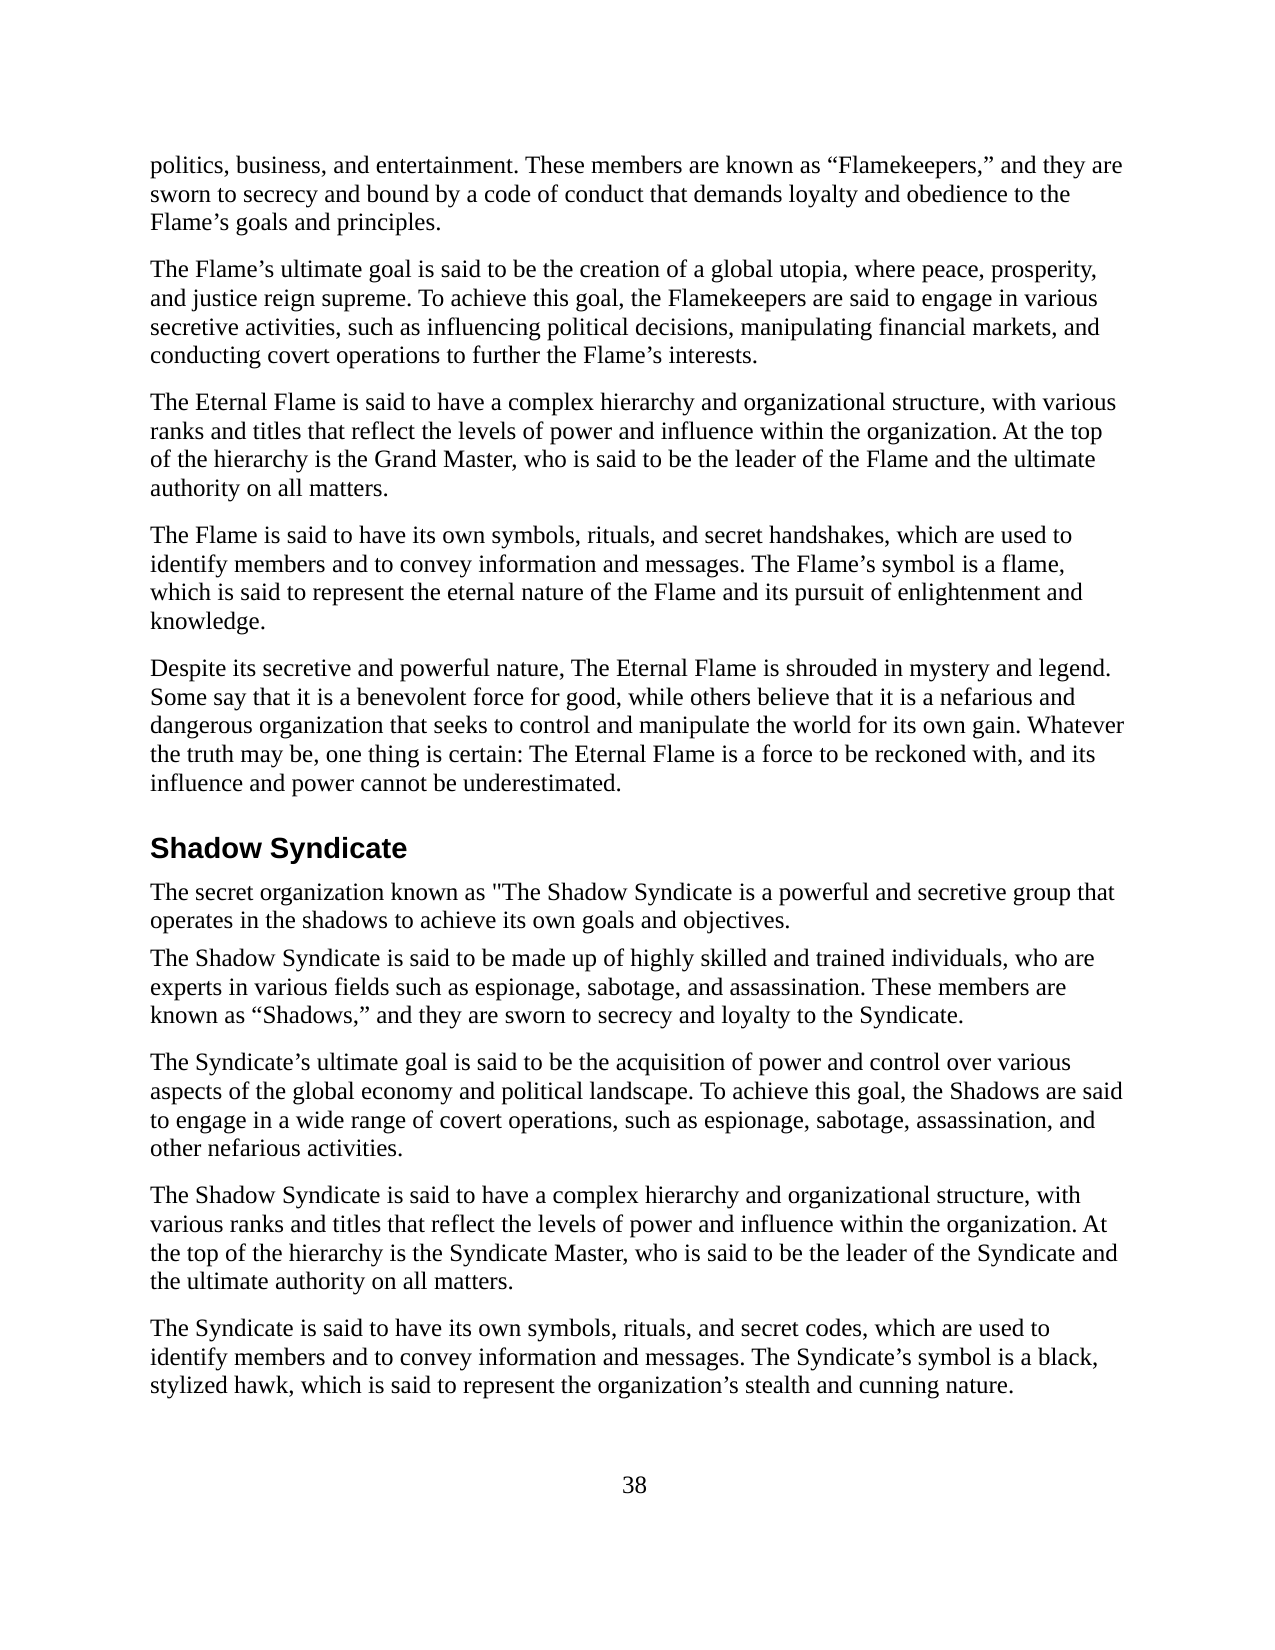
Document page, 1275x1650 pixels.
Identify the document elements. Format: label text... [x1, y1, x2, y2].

text The Shadow Syndicate is said to have a complex hierarchy and organizational structure, with various ranks and titles that reflect the levels of power and influence within the organization. At the top of the hierarchy is the Syndicate Master, who is said to be the leader of the Syndicate and the ultimate authority on all matters. [150, 1180, 1125, 1295]
subtitle Shadow Syndicate [150, 831, 1125, 864]
text The Shadow Syndicate is said to be made up of highly skilled and trained individuals, who are experts in various fields such as espionage, sabotage, and assassination. These members are known as “Shadows,” and they are sworn to secrecy and loyalty to the Syndicate. [150, 943, 1125, 1029]
text The Flame is said to have its own symbols, rituals, and secret handshakes, which are used to identify members and to convey information and messages. The Flame’s symbol is a flame, which is said to represent the eternal nature of the Flame and its pursuit of enlightenment and knowledge. [150, 520, 1125, 635]
text The Flame’s ultimate goal is said to be the creation of a global utopia, where peace, prosperity, and justice reign supreme. To achieve this goal, the Flamekeepers are said to engage in various secretive activities, such as influencing political decisions, manipulating financial markets, and conducting covert operations to further the Flame’s interests. [150, 254, 1125, 369]
text The secret organization known as "The Shadow Syndicate is a powerful and secretive group that operates in the shadows to achieve its own goals and objectives. [150, 877, 1125, 934]
text The Syndicate’s ultimate goal is said to be the acquisition of power and control over various aspects of the global economy and political landscape. To achieve this goal, the Shadows are said to engage in a wide range of covert operations, such as espionage, sabotage, assassination, and other nefarious activities. [150, 1047, 1125, 1162]
text politics, business, and entertainment. These members are known as “Flamekeepers,” and they are sworn to secrecy and bound by a code of conduct that demands loyalty and obedience to the Flame’s goals and principles. [150, 150, 1125, 236]
text The Syndicate is said to have its own symbols, rituals, and secret codes, which are used to identify members and to convey information and messages. The Syndicate’s symbol is a black, stylized hawk, which is said to represent the organization’s stealth and cunning nature. [150, 1313, 1125, 1399]
text Despite its secretive and powerful nature, The Eternal Flame is shrouded in mystery and legend. Some say that it is a benevolent force for good, while others believe that it is a nefarious and dangerous organization that seeks to control and manipulate the world for its own gain. Whatever the truth may be, one thing is certain: The Eternal Flame is a force to be reckoned with, and its influence and power cannot be underestimated. [150, 653, 1125, 797]
text The Eternal Flame is said to have a complex hierarchy and organizational structure, with various ranks and titles that reflect the levels of power and influence within the organization. At the top of the hierarchy is the Grand Master, who is said to be the leader of the Flame and the ultimate authority on all matters. [150, 387, 1125, 502]
